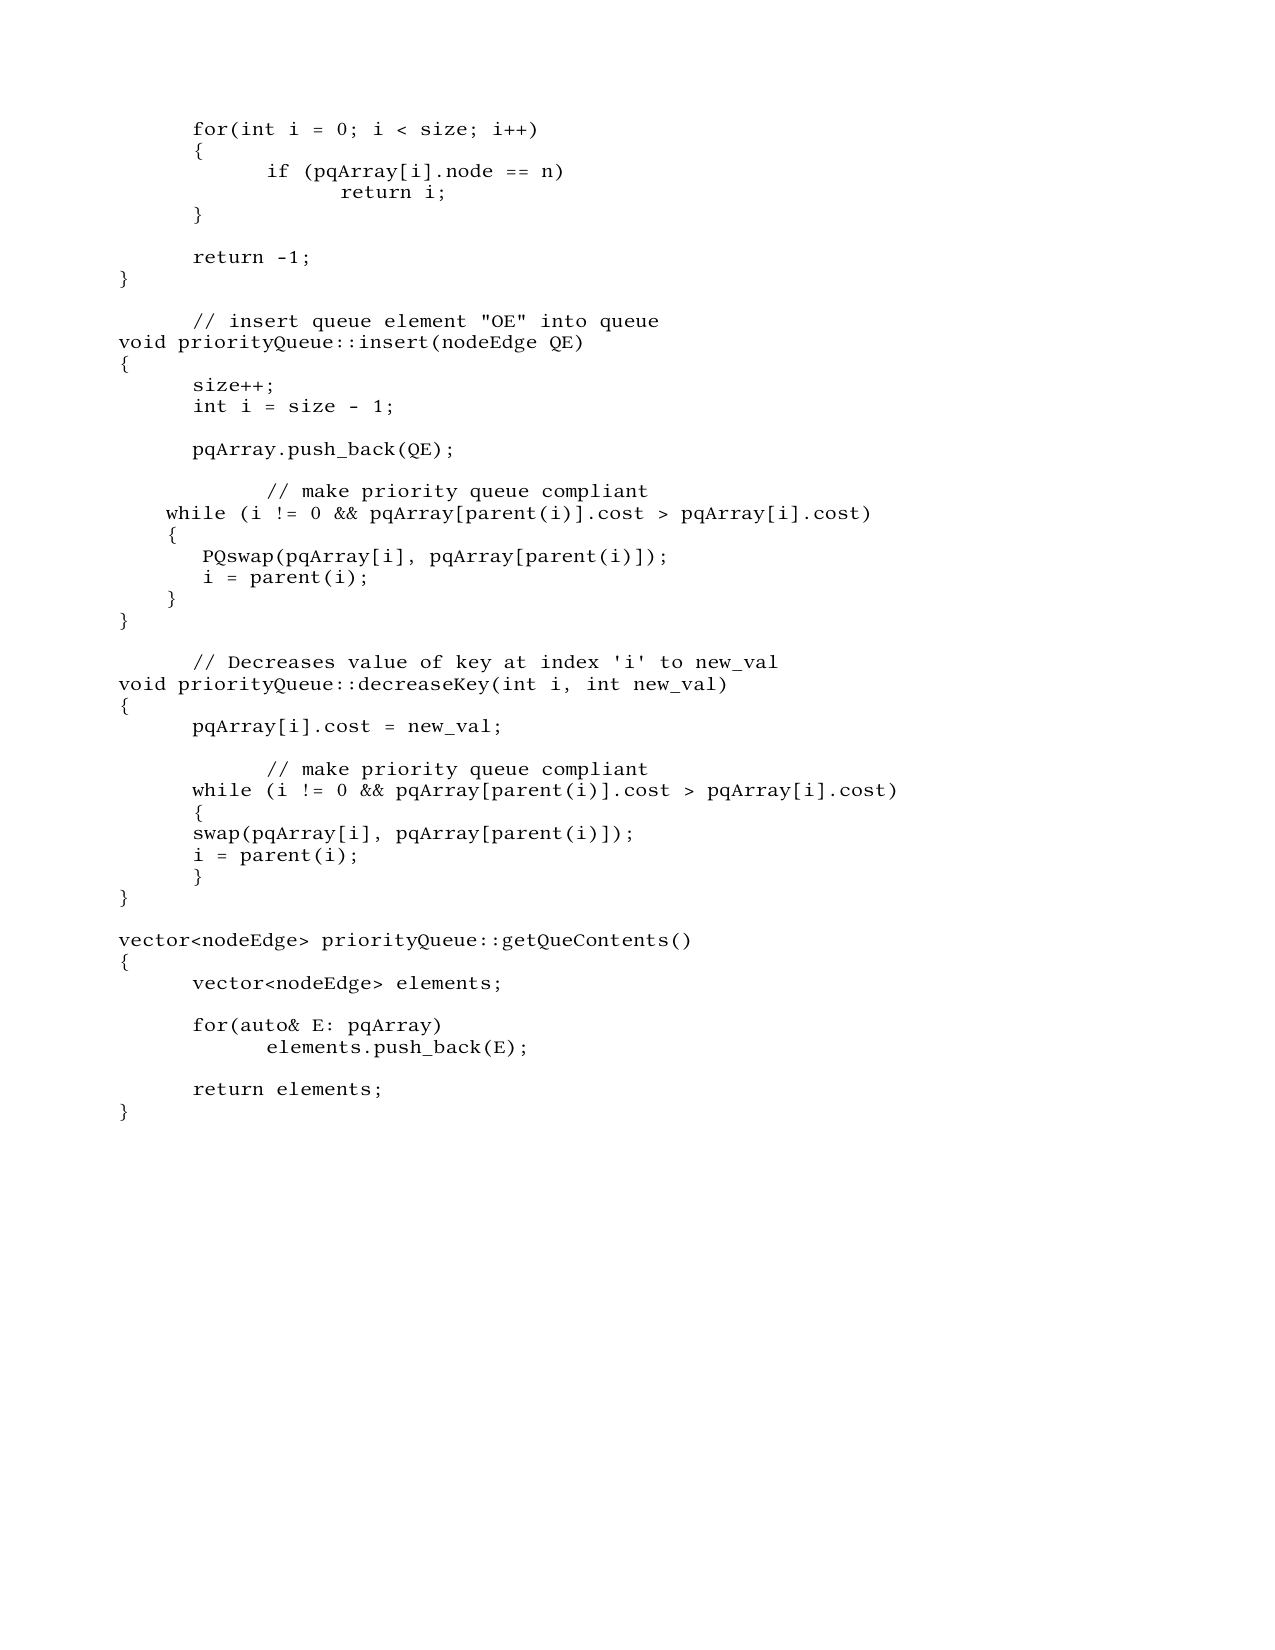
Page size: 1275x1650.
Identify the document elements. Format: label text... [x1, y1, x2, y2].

text { [118, 524, 1157, 545]
text i = parent(i); [118, 844, 1157, 866]
text size++; [118, 374, 1157, 396]
text pqArray.push_back(QE); [118, 438, 1157, 460]
text i = parent(i); [118, 567, 1157, 588]
text } [118, 1100, 1157, 1122]
text elements.push_back(E); [118, 1036, 1157, 1058]
text } [118, 203, 1157, 225]
text vector<nodeEdge> elements; [118, 972, 1157, 994]
text void priorityQueue::insert(nodeEdge QE) [118, 332, 1157, 353]
text { [118, 353, 1157, 374]
text // Decreases value of key at index 'i' to new_val [118, 652, 1157, 673]
text return -1; [118, 246, 1157, 268]
text } [118, 609, 1157, 631]
text return i; [118, 182, 1157, 203]
text pqArray[i].cost = new_val; [118, 716, 1157, 737]
text } [118, 887, 1157, 908]
text { [118, 695, 1157, 716]
text { [118, 951, 1157, 972]
text { [118, 139, 1157, 161]
text if (pqArray[i].node == n) [118, 161, 1157, 182]
text return elements; [118, 1079, 1157, 1100]
text void priorityQueue::decreaseKey(int i, int new_val) [118, 673, 1157, 695]
text swap(pqArray[i], pqArray[parent(i)]); [118, 823, 1157, 844]
text { [118, 801, 1157, 823]
text } [118, 268, 1157, 289]
text PQswap(pqArray[i], pqArray[parent(i)]); [118, 545, 1157, 567]
text // make priority queue compliant [118, 759, 1157, 780]
text for(int i = 0; i < size; i++) [118, 118, 1157, 139]
text while (i != 0 && pqArray[parent(i)].cost > pqArray[i].cost) [118, 780, 1157, 801]
text int i = size - 1; [118, 396, 1157, 417]
text } [118, 588, 1157, 609]
text vector<nodeEdge> priorityQueue::getQueContents() [118, 929, 1157, 951]
text // insert queue element "OE" into queue [118, 310, 1157, 332]
text } [118, 866, 1157, 887]
text while (i != 0 && pqArray[parent(i)].cost > pqArray[i].cost) [118, 502, 1157, 524]
text // make priority queue compliant [118, 481, 1157, 502]
text for(auto& E: pqArray) [118, 1015, 1157, 1036]
